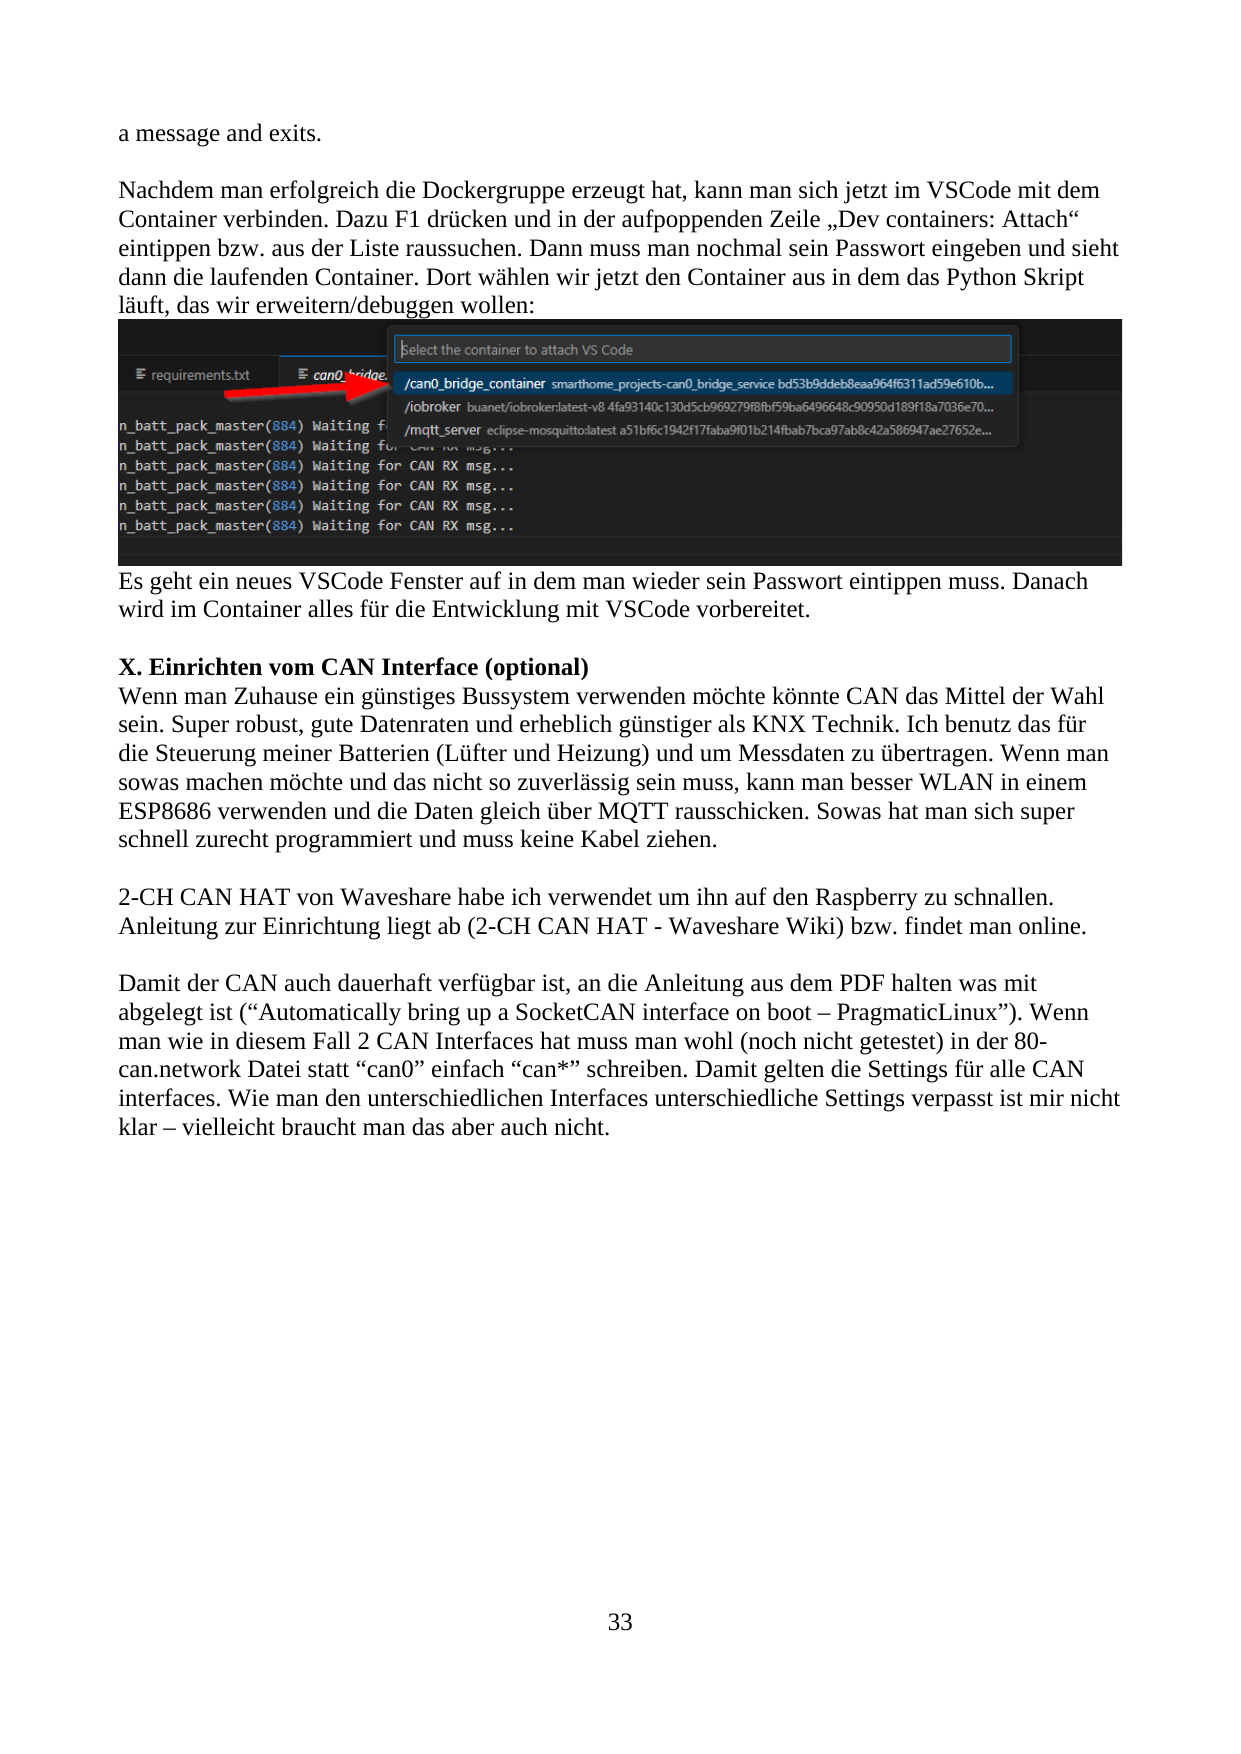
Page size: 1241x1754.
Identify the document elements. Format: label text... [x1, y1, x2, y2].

text a message and exits. [118, 118, 1122, 147]
text Nachdem man erfolgreich die Dockergruppe erzeugt hat, kann man sich jetzt im VSCode mit dem Container verbinden. Dazu F1 drücken und in der aufpoppenden Zeile „Dev containers: Attach“ eintippen bzw. aus der Liste raussuchen. Dann muss man nochmal sein Passwort eingeben und sieht dann die laufenden Container. Dort wählen wir jetzt den Container aus in dem das Python Skript läuft, das wir erweitern/debuggen wollen: [118, 176, 1122, 319]
text 2-CH CAN HAT von Waveshare habe ich verwendet um ihn auf den Raspberry zu schnallen. Anleitung zur Einrichtung liegt ab (2-CH CAN HAT - Waveshare Wiki) bzw. findet man online. [118, 882, 1122, 939]
picture [118, 319, 1123, 566]
text Damit der CAN auch dauerhaft verfügbar ist, an die Anleitung aus dem PDF halten was mit abgelegt ist (“Automatically bring up a SocketCAN interface on boot – PragmaticLinux”). Wenn man wie in diesem Fall 2 CAN Interfaces hat muss man wohl (noch nicht getestet) in der 80-can.network Datei statt “can0” einfach “can*” schreiben. Damit gelten die Settings für alle CAN interfaces. Wie man den unterschiedlichen Interfaces unterschiedliche Settings verpasst ist mir nicht klar – vielleicht braucht man das aber auch nicht. [118, 968, 1122, 1141]
text X. Einrichten vom CAN Interface (optional) [118, 652, 1122, 681]
text Es geht ein neues VSCode Fenster auf in dem man wieder sein Passwort eintippen muss. Danach wird im Container alles für die Entwicklung mit VSCode vorbereitet. [118, 566, 1122, 623]
text Wenn man Zuhause ein günstiges Bussystem verwenden möchte könnte CAN das Mittel der Wahl sein. Super robust, gute Datenraten und erheblich günstiger als KNX Technik. Ich benutz das für die Steuerung meiner Batterien (Lüfter und Heizung) und um Messdaten zu übertragen. Wenn man sowas machen möchte und das nicht so zuverlässig sein muss, kann man besser WLAN in einem ESP8686 verwenden und die Daten gleich über MQTT rausschicken. Sowas hat man sich super schnell zurecht programmiert und muss keine Kabel ziehen. [118, 681, 1122, 853]
